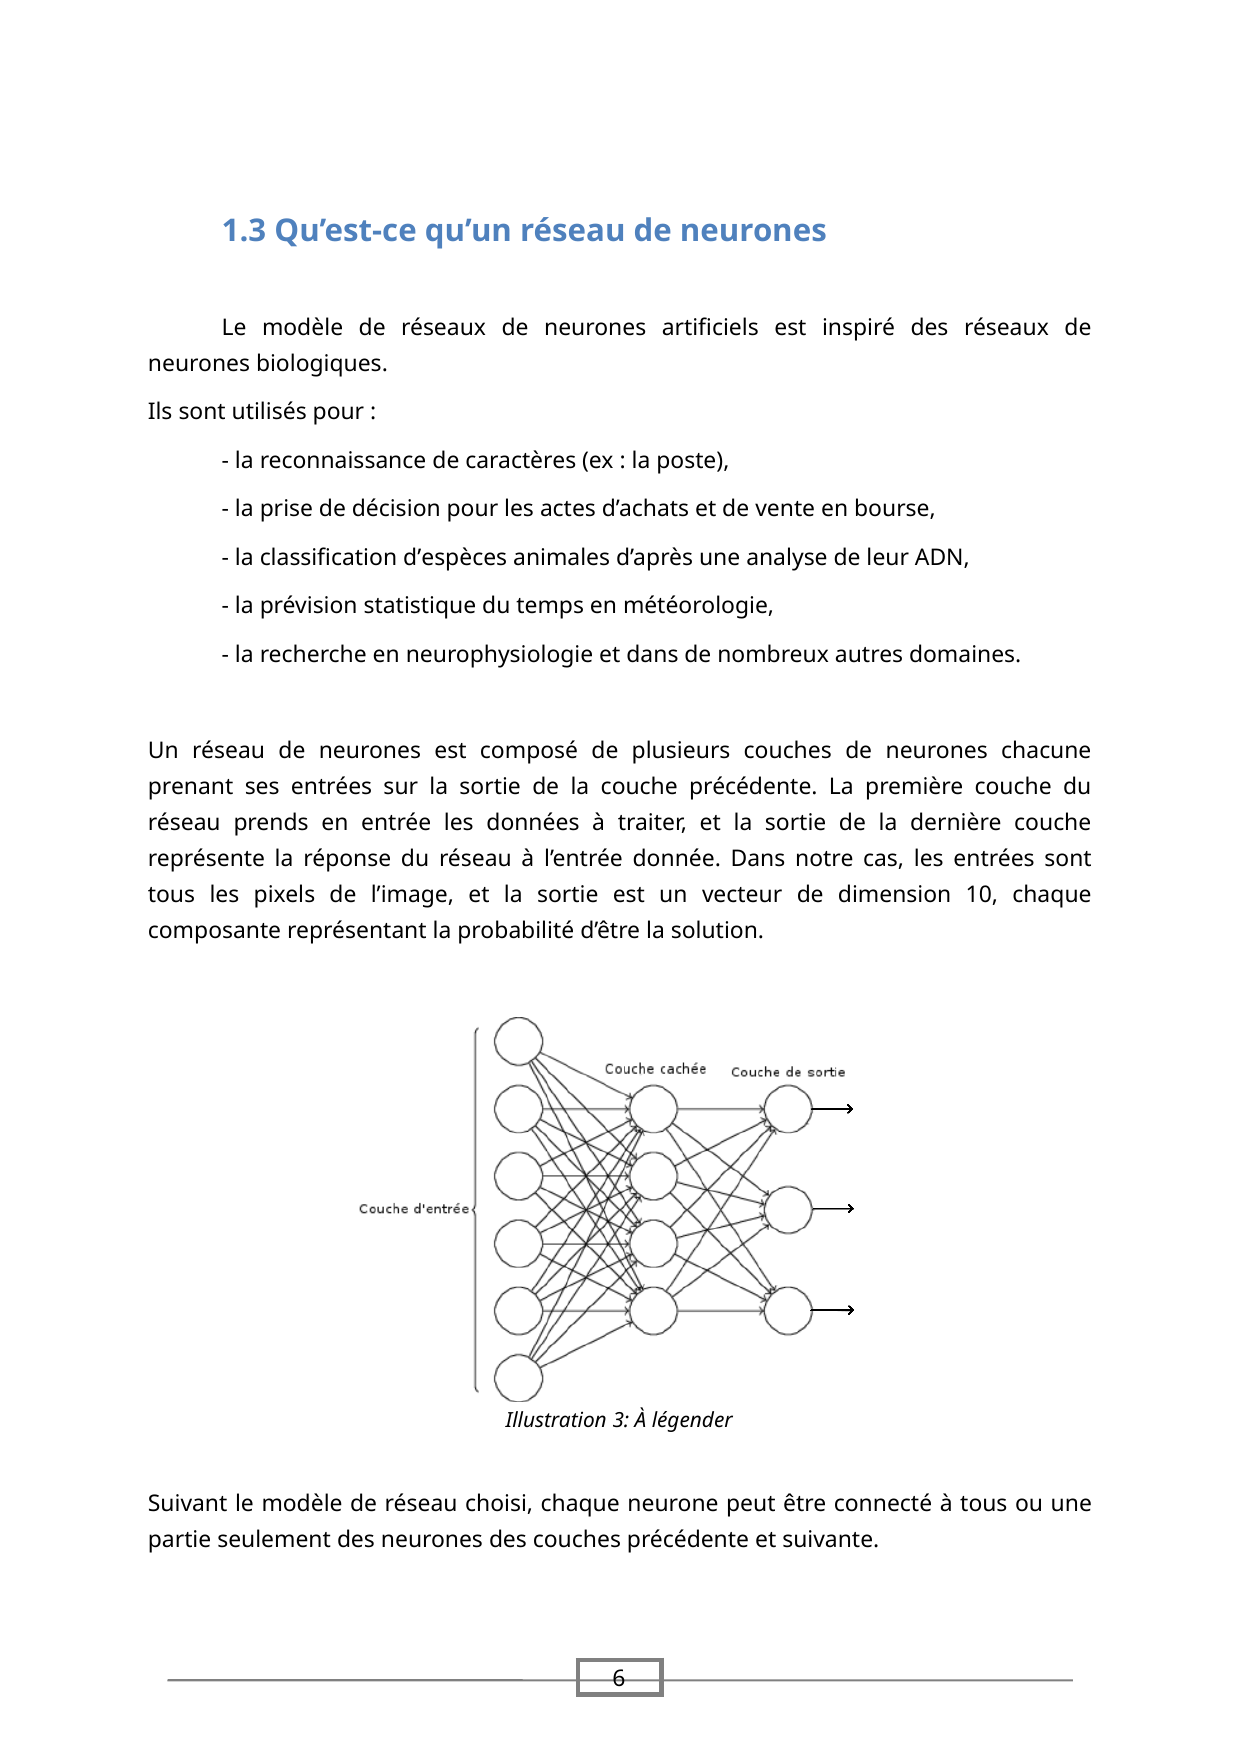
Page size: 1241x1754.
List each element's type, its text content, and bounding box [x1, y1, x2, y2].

text - la prévision statistique du temps en météorologie, [148, 589, 1093, 620]
subtitle Illustration 3: À légender [357, 1402, 883, 1434]
text Le modèle de réseaux de neurones artificiels est inspiré des réseaux de neurones biologiques. [148, 311, 1093, 378]
text - la reconnaissance de caractères (ex : la poste), [148, 444, 1093, 475]
text Suivant le modèle de réseau choisi, chaque neurone peut être connecté à tous ou une partie seulement des neurones des couches précédente et suivante. [148, 1487, 1093, 1554]
text - la recherche en neurophysiologie et dans de nombreux autres domaines. [148, 637, 1093, 669]
text - la prise de décision pour les actes d’achats et de vente en bourse, [148, 492, 1093, 523]
subtitle 1.3 Qu’est-ce qu’un réseau de neurones [221, 208, 1093, 251]
text Un réseau de neurones est composé de plusieurs couches de neurones chacune prenant ses entrées sur la sortie de la couche précédente. La première couche du réseau prends en entrée les données à traiter, et la sortie de la dernière couche représente la réponse du réseau à l’entrée donnée. Dans notre cas, les entrées sont tous les pixels de l’image, et la sortie est un vecteur de dimension 10, chaque composante représentant la probabilité d’être la solution. [148, 734, 1093, 945]
picture [357, 1017, 884, 1402]
text Ils sont utilisés pour : [148, 395, 1093, 427]
text - la classification d’espèces animales d’après une analyse de leur ADN, [148, 541, 1093, 572]
